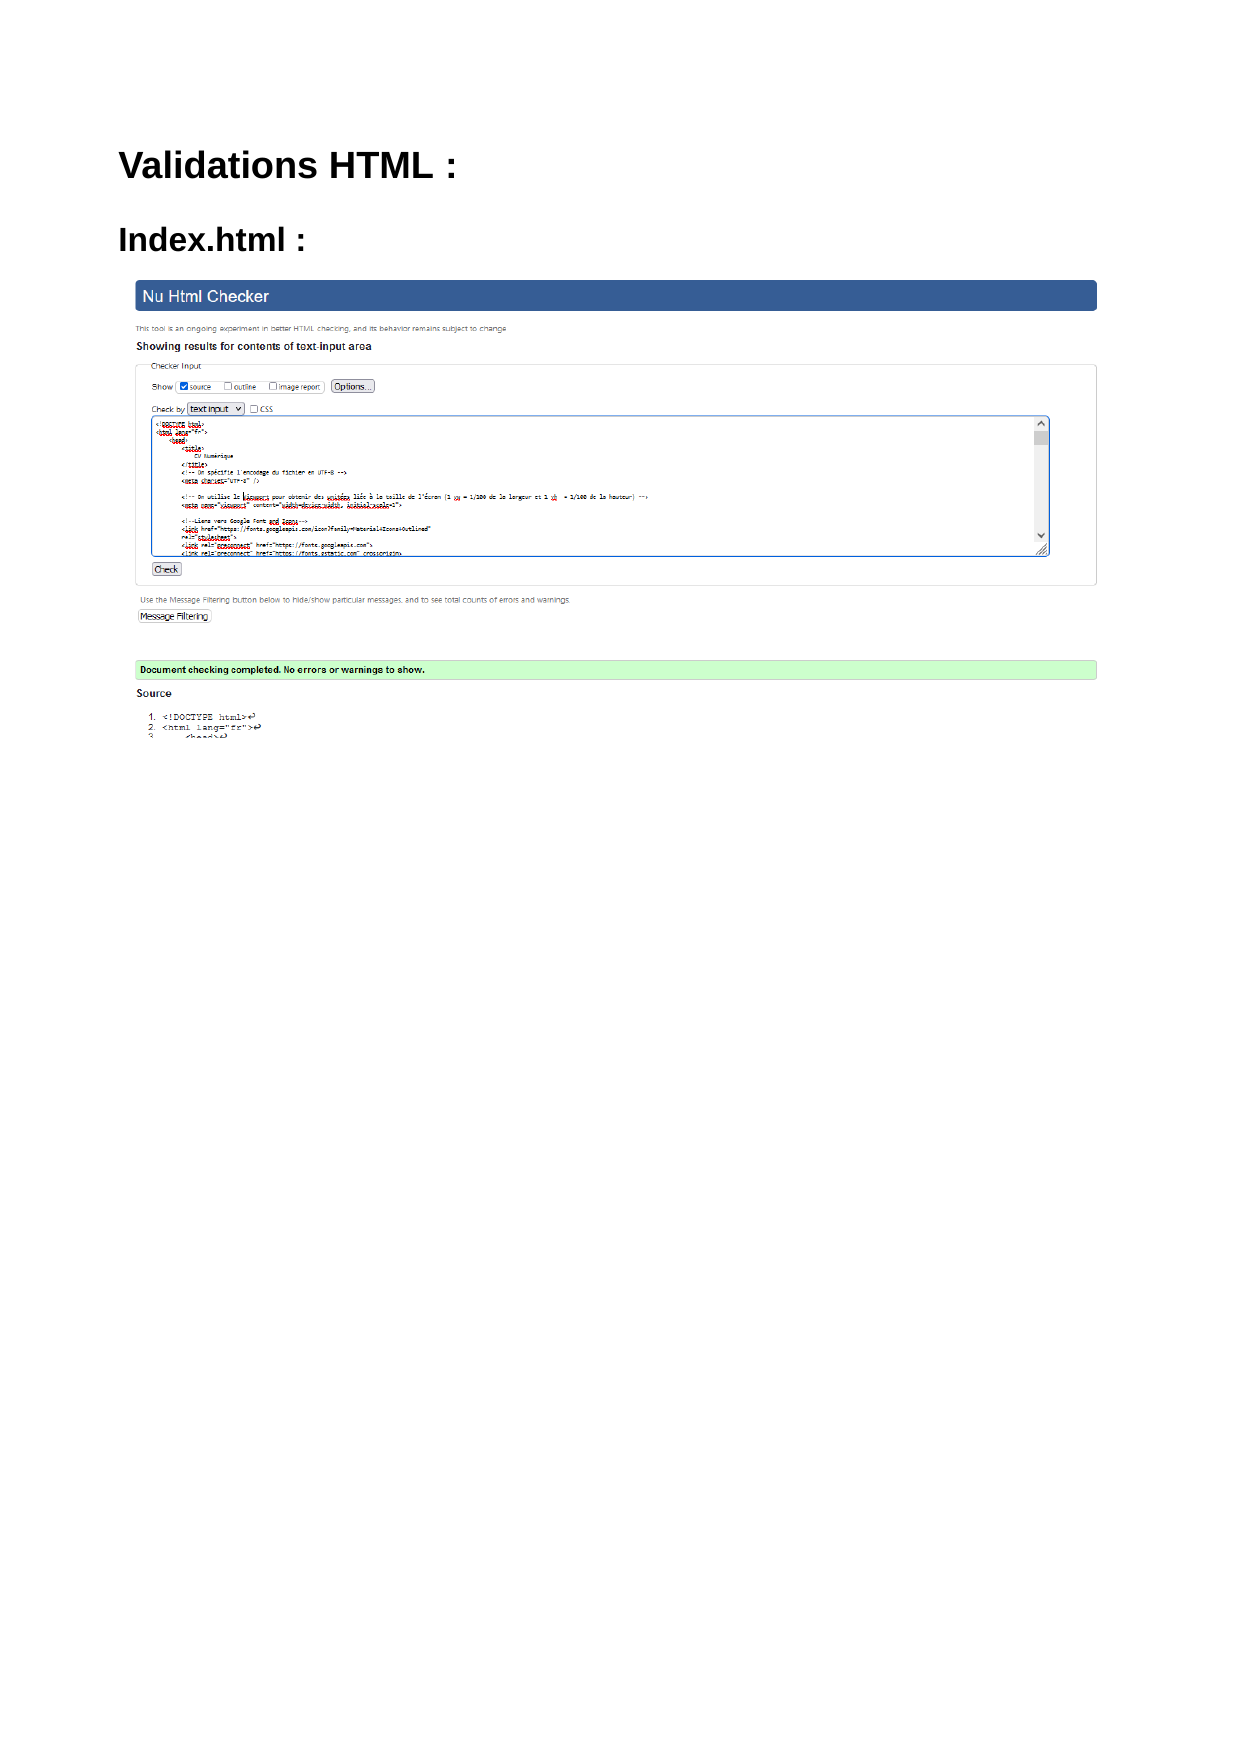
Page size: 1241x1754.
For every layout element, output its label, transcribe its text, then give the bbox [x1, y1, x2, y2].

picture [118, 271, 1123, 738]
subtitle Index.html : [118, 220, 1122, 259]
subtitle Validations HTML : [118, 143, 1122, 187]
